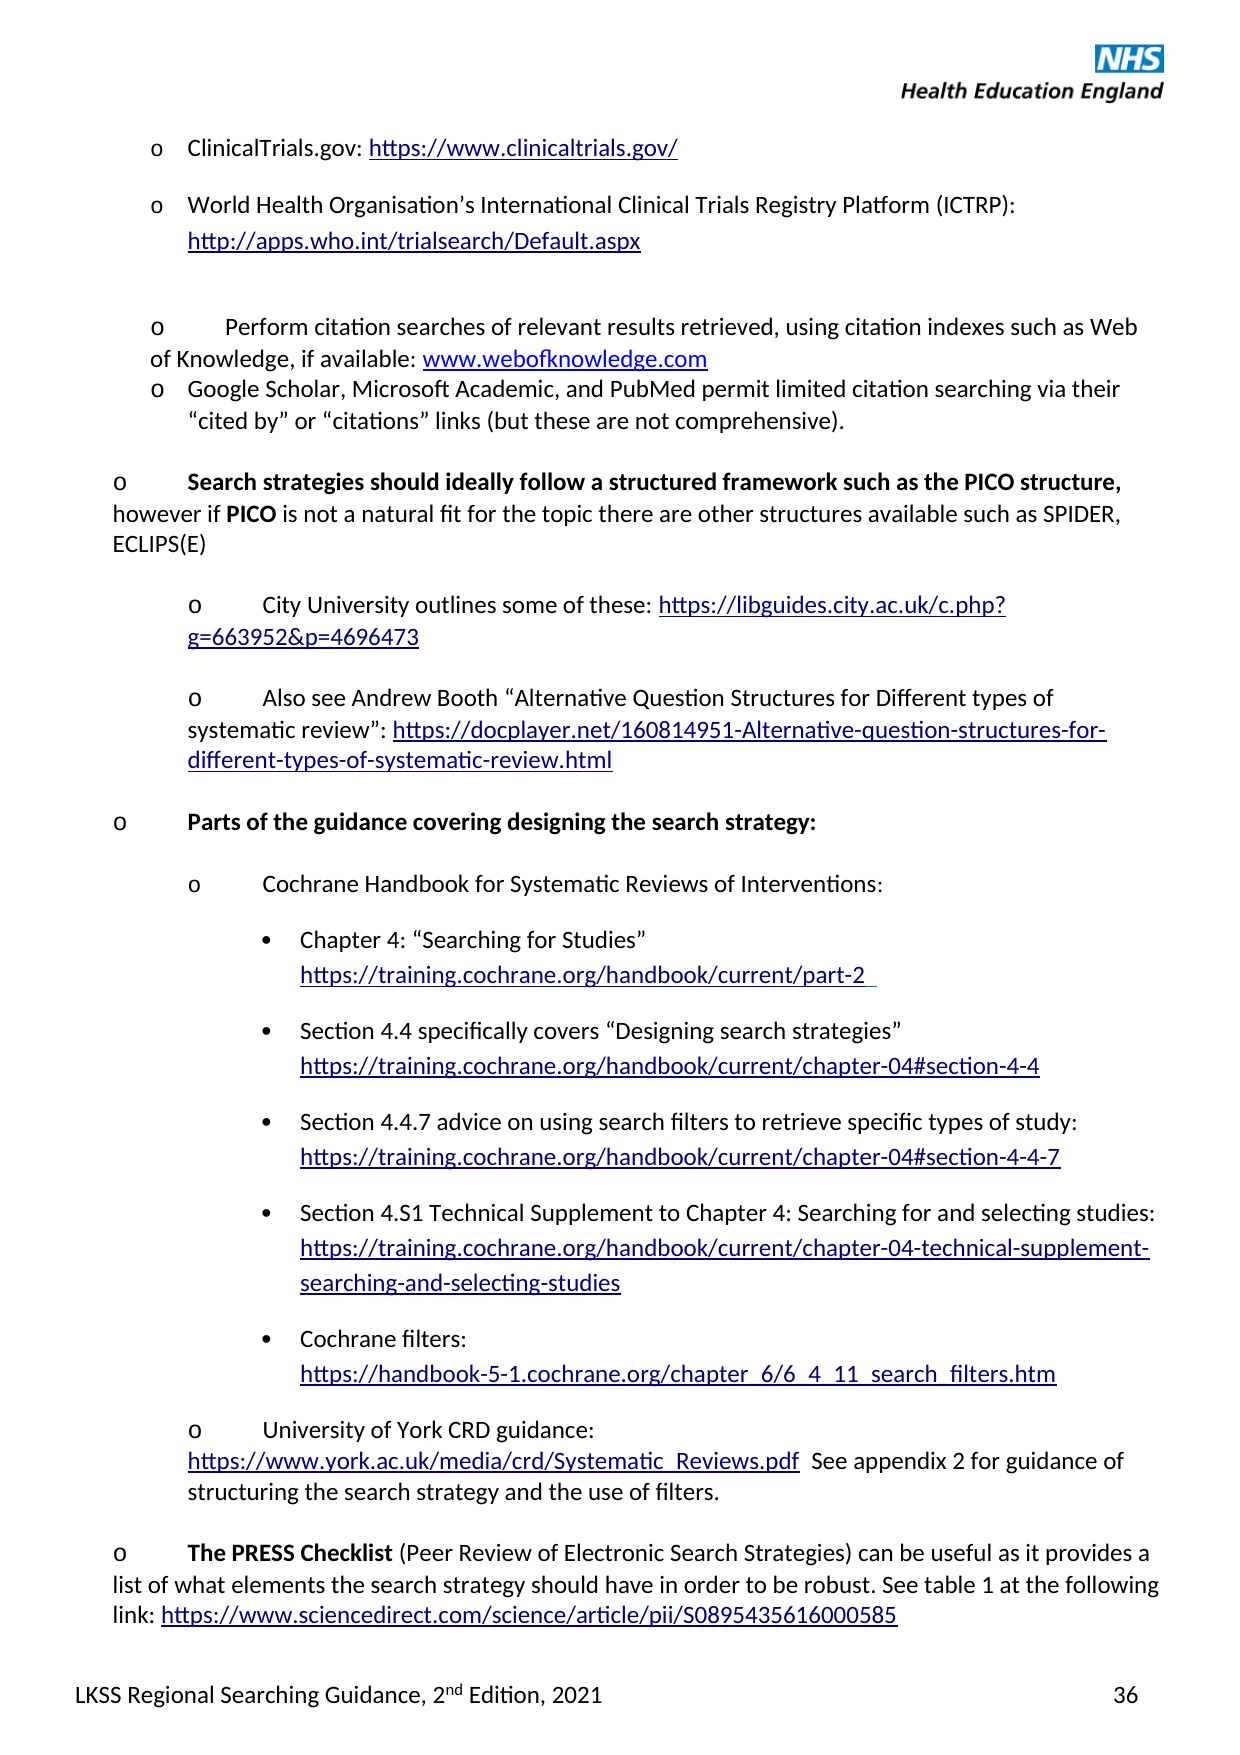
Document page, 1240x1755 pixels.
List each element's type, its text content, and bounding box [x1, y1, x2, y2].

list Also see Andrew Booth “Alternative Question Structures for Different types of systematic review”: https://docplayer.net/160814951-Alternative-question-structures-for-different-types-of-systematic-review.html [187, 682, 1164, 775]
list Section 4.S1 Technical Supplement to Chapter 4: Searching for and selecting studies: https://training.cochrane.org/handbook/current/chapter-04-technical-supplement-searching-and-selecting-studies [262, 1197, 1164, 1298]
list Section 4.4.7 advice on using search filters to retrieve specific types of study: https://training.cochrane.org/handbook/current/chapter-04#section-4-4-7 [262, 1106, 1164, 1172]
list Search strategies should ideally follow a structured framework such as the PICO structure, however if PICO is not a natural fit for the topic there are other structures available such as SPIDER, ECLIPS(E) [112, 466, 1164, 559]
list Chapter 4: “Searching for Studies” https://training.cochrane.org/handbook/current/part-2 [262, 924, 1164, 990]
list Cochrane Handbook for Systematic Reviews of Interventions: [187, 868, 1164, 899]
list Parts of the guidance covering designing the search strategy: [112, 806, 1164, 837]
list ClinicalTrials.gov: https://www.clinicaltrials.gov/ [150, 133, 1164, 164]
list University of York CRD guidance: https://www.york.ac.uk/media/crd/Systematic_Reviews.pdf See appendix 2 for guidance of structuring the search strategy and the use of filters. [187, 1414, 1164, 1507]
list World Health Organisation’s International Clinical Trials Registry Platform (ICTRP): http://apps.who.int/trialsearch/Default.aspx [150, 189, 1164, 255]
list Section 4.4 specifically covers “Designing search strategies” https://training.cochrane.org/handbook/current/chapter-04#section-4-4 [262, 1015, 1164, 1081]
list Google Scholar, Microsoft Academic, and PubMed permit limited citation searching via their “cited by” or “citations” links (but these are not comprehensive). [150, 373, 1164, 436]
list City University outlines some of these: https://libguides.city.ac.uk/c.php?g=663952&p=4696473 [187, 589, 1164, 652]
list The PRESS Checklist (Peer Review of Electronic Search Strategies) can be useful as it provides a list of what elements the search strategy should have in order to be robust. See table 1 at the following link: https://www.sciencedirect.com/science/article/pii/S0895435616000585 [112, 1537, 1164, 1630]
list Perform citation searches of relevant results retrieved, using citation indexes such as Web of Knowledge, if available: www.webofknowledge.com [150, 311, 1164, 373]
list Cochrane filters: https://handbook-5-1.cochrane.org/chapter_6/6_4_11_search_filters.htm [262, 1323, 1164, 1388]
